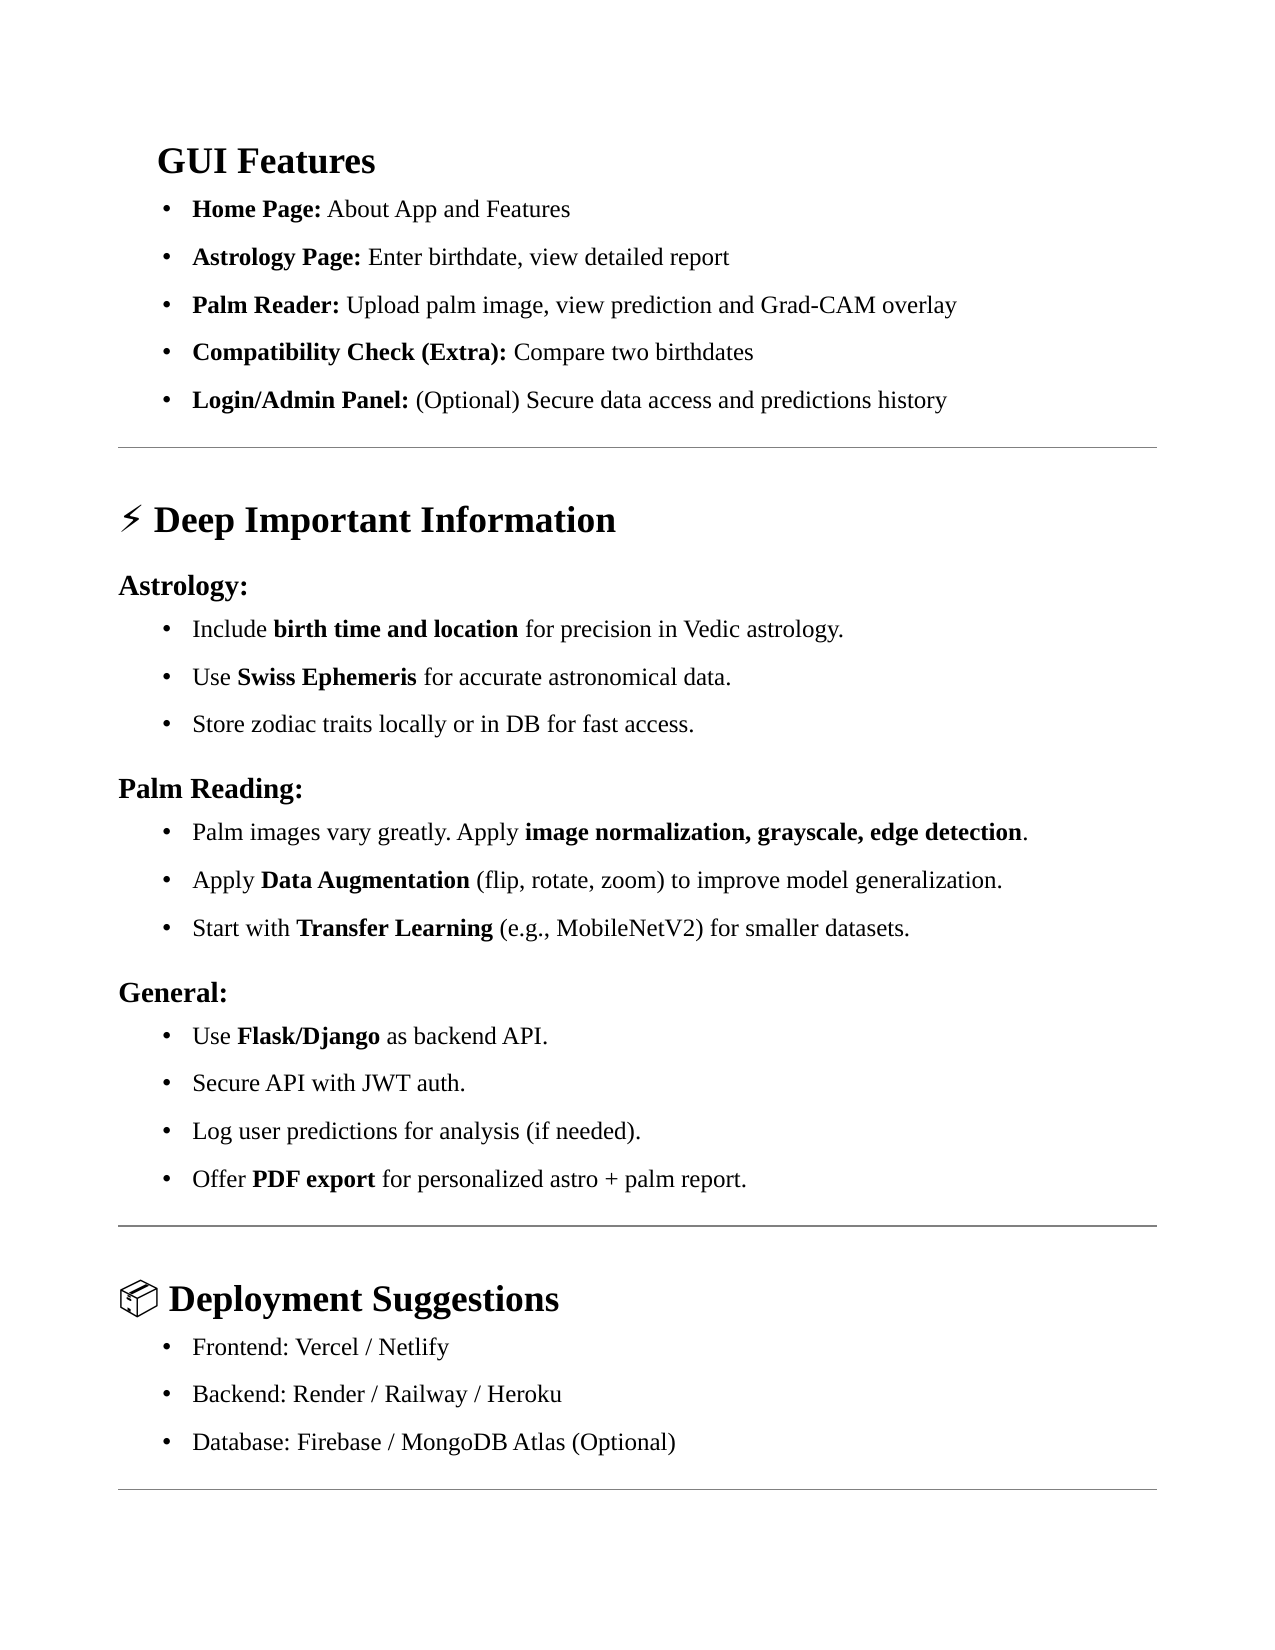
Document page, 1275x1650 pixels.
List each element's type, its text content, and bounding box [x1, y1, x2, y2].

subtitle 📦 Deployment Suggestions [118, 1276, 1157, 1319]
list Start with Transfer Learning (e.g., MobileNetV2) for smaller datasets. [162, 913, 1157, 941]
list Frontend: Vercel / Netlify [162, 1332, 1157, 1361]
list Apply Data Augmentation (flip, rotate, zoom) to improve model generalization. [162, 865, 1157, 894]
list Login/Admin Panel: (Optional) Secure data access and predictions history [162, 385, 1157, 414]
subtitle General: [118, 975, 1157, 1008]
list Secure API with JWT auth. [162, 1068, 1157, 1097]
list Offer PDF export for personalized astro + palm report. [162, 1164, 1157, 1192]
subtitle Palm Reading: [118, 771, 1157, 805]
list Log user predictions for analysis (if needed). [162, 1116, 1157, 1145]
list Database: Firebase / MongoDB Atlas (Optional) [162, 1427, 1157, 1456]
list Palm images vary greatly. Apply image normalization, grayscale, edge detection. [162, 817, 1157, 846]
list Use Swiss Ephemeris for accurate astronomical data. [162, 662, 1157, 690]
subtitle Astrology: [118, 568, 1157, 601]
list Home Page: About App and Features [162, 194, 1157, 223]
list Astrology Page: Enter birthdate, view detailed report [162, 242, 1157, 271]
list Include birth time and location for precision in Vedic astrology. [162, 614, 1157, 643]
list Compatibility Check (Extra): Compare two birthdates [162, 337, 1157, 366]
list Palm Reader: Upload palm image, view prediction and Grad-CAM overlay [162, 290, 1157, 318]
list Store zodiac traits locally or in DB for fast access. [162, 709, 1157, 738]
subtitle 🔹 GUI Features [118, 139, 1157, 182]
list Backend: Render / Railway / Heroku [162, 1379, 1157, 1408]
subtitle ⚡ Deep Important Information [118, 498, 1157, 541]
list Use Flask/Django as backend API. [162, 1021, 1157, 1049]
